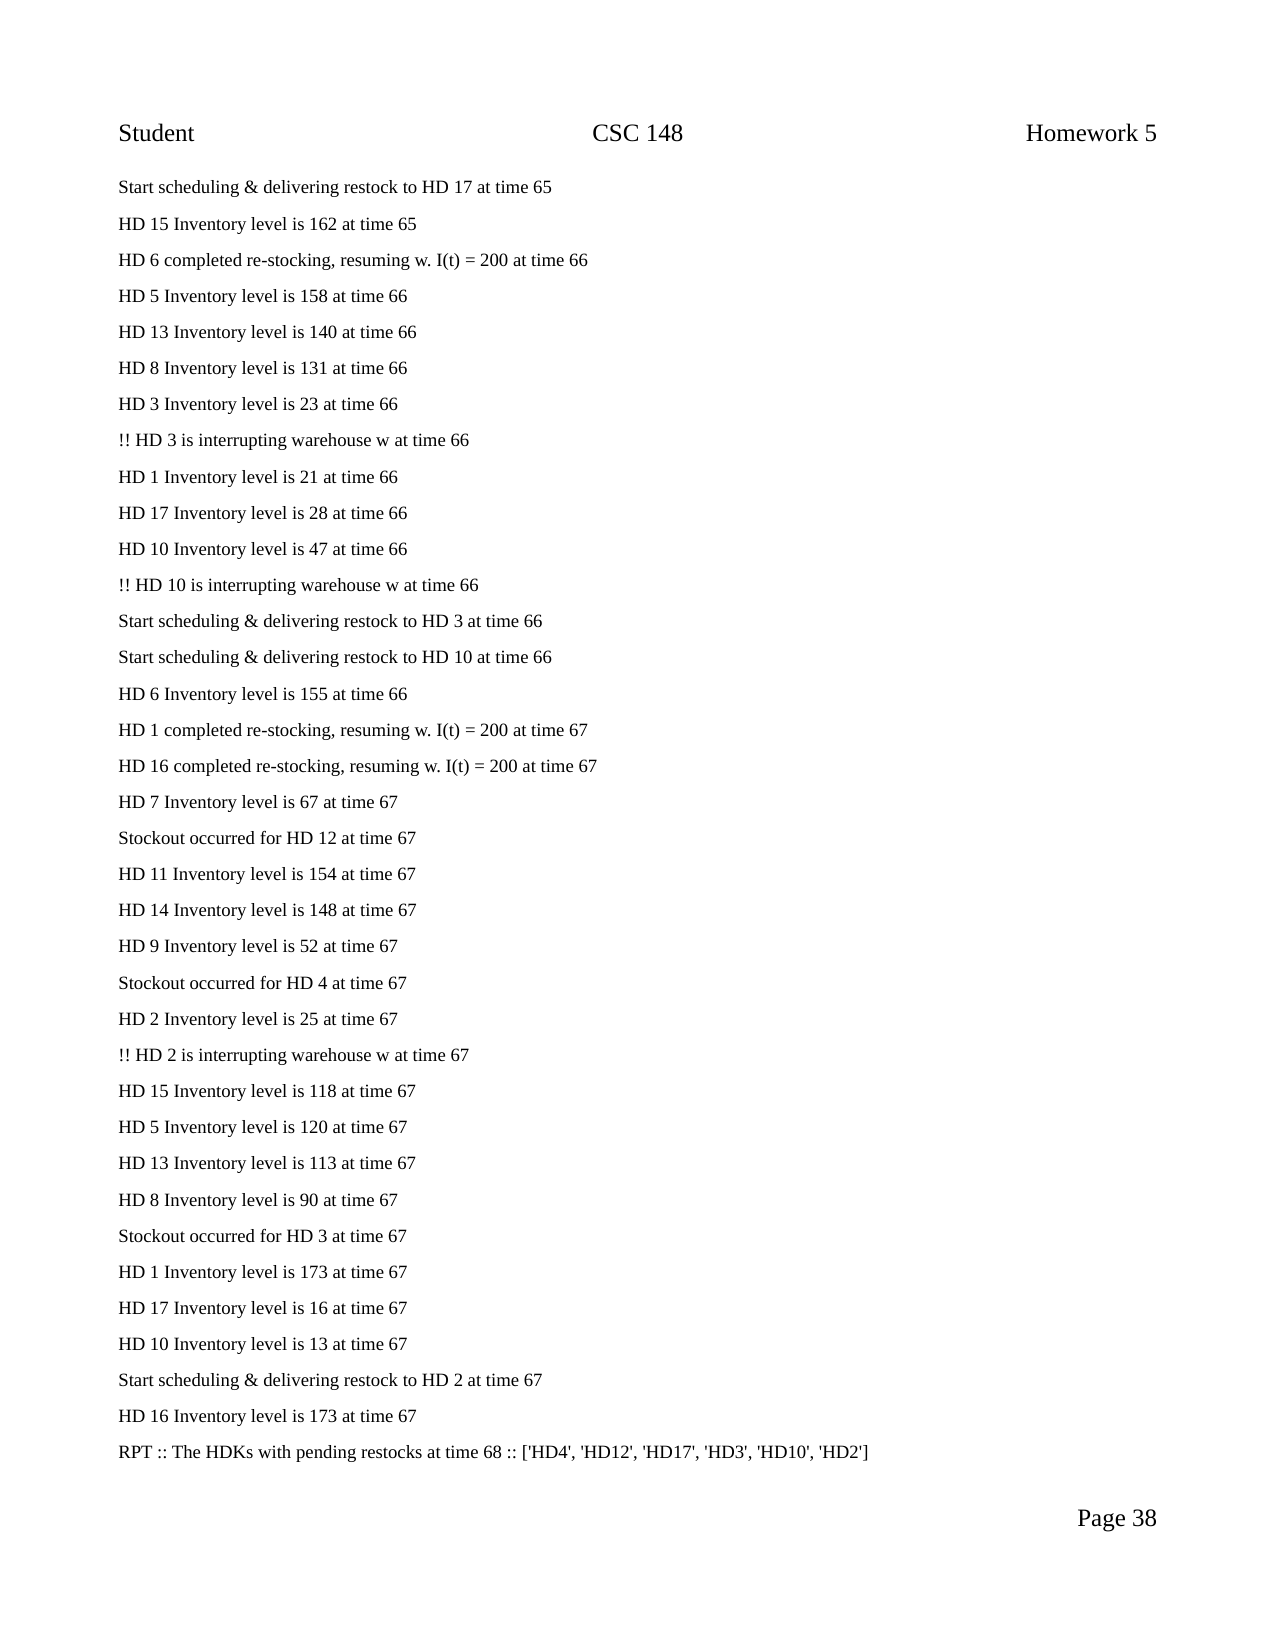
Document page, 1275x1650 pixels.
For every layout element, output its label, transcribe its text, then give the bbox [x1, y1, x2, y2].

text HD 6 completed re-stocking, resuming w. I(t) = 200 at time 66 [118, 249, 1157, 270]
text HD 13 Inventory level is 140 at time 66 [118, 321, 1157, 342]
text HD 1 Inventory level is 21 at time 66 [118, 466, 1157, 487]
text HD 16 Inventory level is 173 at time 67 [118, 1405, 1157, 1427]
text !! HD 10 is interrupting warehouse w at time 66 [118, 574, 1157, 596]
text HD 11 Inventory level is 154 at time 67 [118, 863, 1157, 885]
text HD 9 Inventory level is 52 at time 67 [118, 935, 1157, 957]
text HD 14 Inventory level is 148 at time 67 [118, 899, 1157, 921]
text Start scheduling & delivering restock to HD 2 at time 67 [118, 1369, 1157, 1391]
text HD 1 completed re-stocking, resuming w. I(t) = 200 at time 67 [118, 718, 1157, 740]
text HD 7 Inventory level is 67 at time 67 [118, 791, 1157, 812]
text Start scheduling & delivering restock to HD 3 at time 66 [118, 610, 1157, 632]
text HD 6 Inventory level is 155 at time 66 [118, 682, 1157, 704]
text HD 8 Inventory level is 90 at time 67 [118, 1188, 1157, 1210]
text HD 5 Inventory level is 120 at time 67 [118, 1116, 1157, 1138]
text HD 8 Inventory level is 131 at time 66 [118, 357, 1157, 379]
text HD 13 Inventory level is 113 at time 67 [118, 1152, 1157, 1174]
text HD 17 Inventory level is 16 at time 67 [118, 1297, 1157, 1318]
text !! HD 3 is interrupting warehouse w at time 66 [118, 429, 1157, 451]
text HD 10 Inventory level is 47 at time 66 [118, 538, 1157, 559]
text HD 15 Inventory level is 162 at time 65 [118, 212, 1157, 234]
text !! HD 2 is interrupting warehouse w at time 67 [118, 1044, 1157, 1065]
text Start scheduling & delivering restock to HD 17 at time 65 [118, 176, 1157, 198]
text Start scheduling & delivering restock to HD 10 at time 66 [118, 646, 1157, 668]
text HD 2 Inventory level is 25 at time 67 [118, 1008, 1157, 1029]
text HD 15 Inventory level is 118 at time 67 [118, 1080, 1157, 1102]
text Stockout occurred for HD 3 at time 67 [118, 1224, 1157, 1246]
text HD 16 completed re-stocking, resuming w. I(t) = 200 at time 67 [118, 755, 1157, 776]
text HD 17 Inventory level is 28 at time 66 [118, 502, 1157, 523]
text HD 3 Inventory level is 23 at time 66 [118, 393, 1157, 415]
text HD 10 Inventory level is 13 at time 67 [118, 1333, 1157, 1354]
text HD 5 Inventory level is 158 at time 66 [118, 285, 1157, 306]
text Stockout occurred for HD 12 at time 67 [118, 827, 1157, 848]
text HD 1 Inventory level is 173 at time 67 [118, 1261, 1157, 1282]
text Stockout occurred for HD 4 at time 67 [118, 972, 1157, 993]
text RPT :: The HDKs with pending restocks at time 68 :: ['HD4', 'HD12', 'HD17', 'HD3', 'HD10', 'HD2'] [118, 1441, 1157, 1463]
